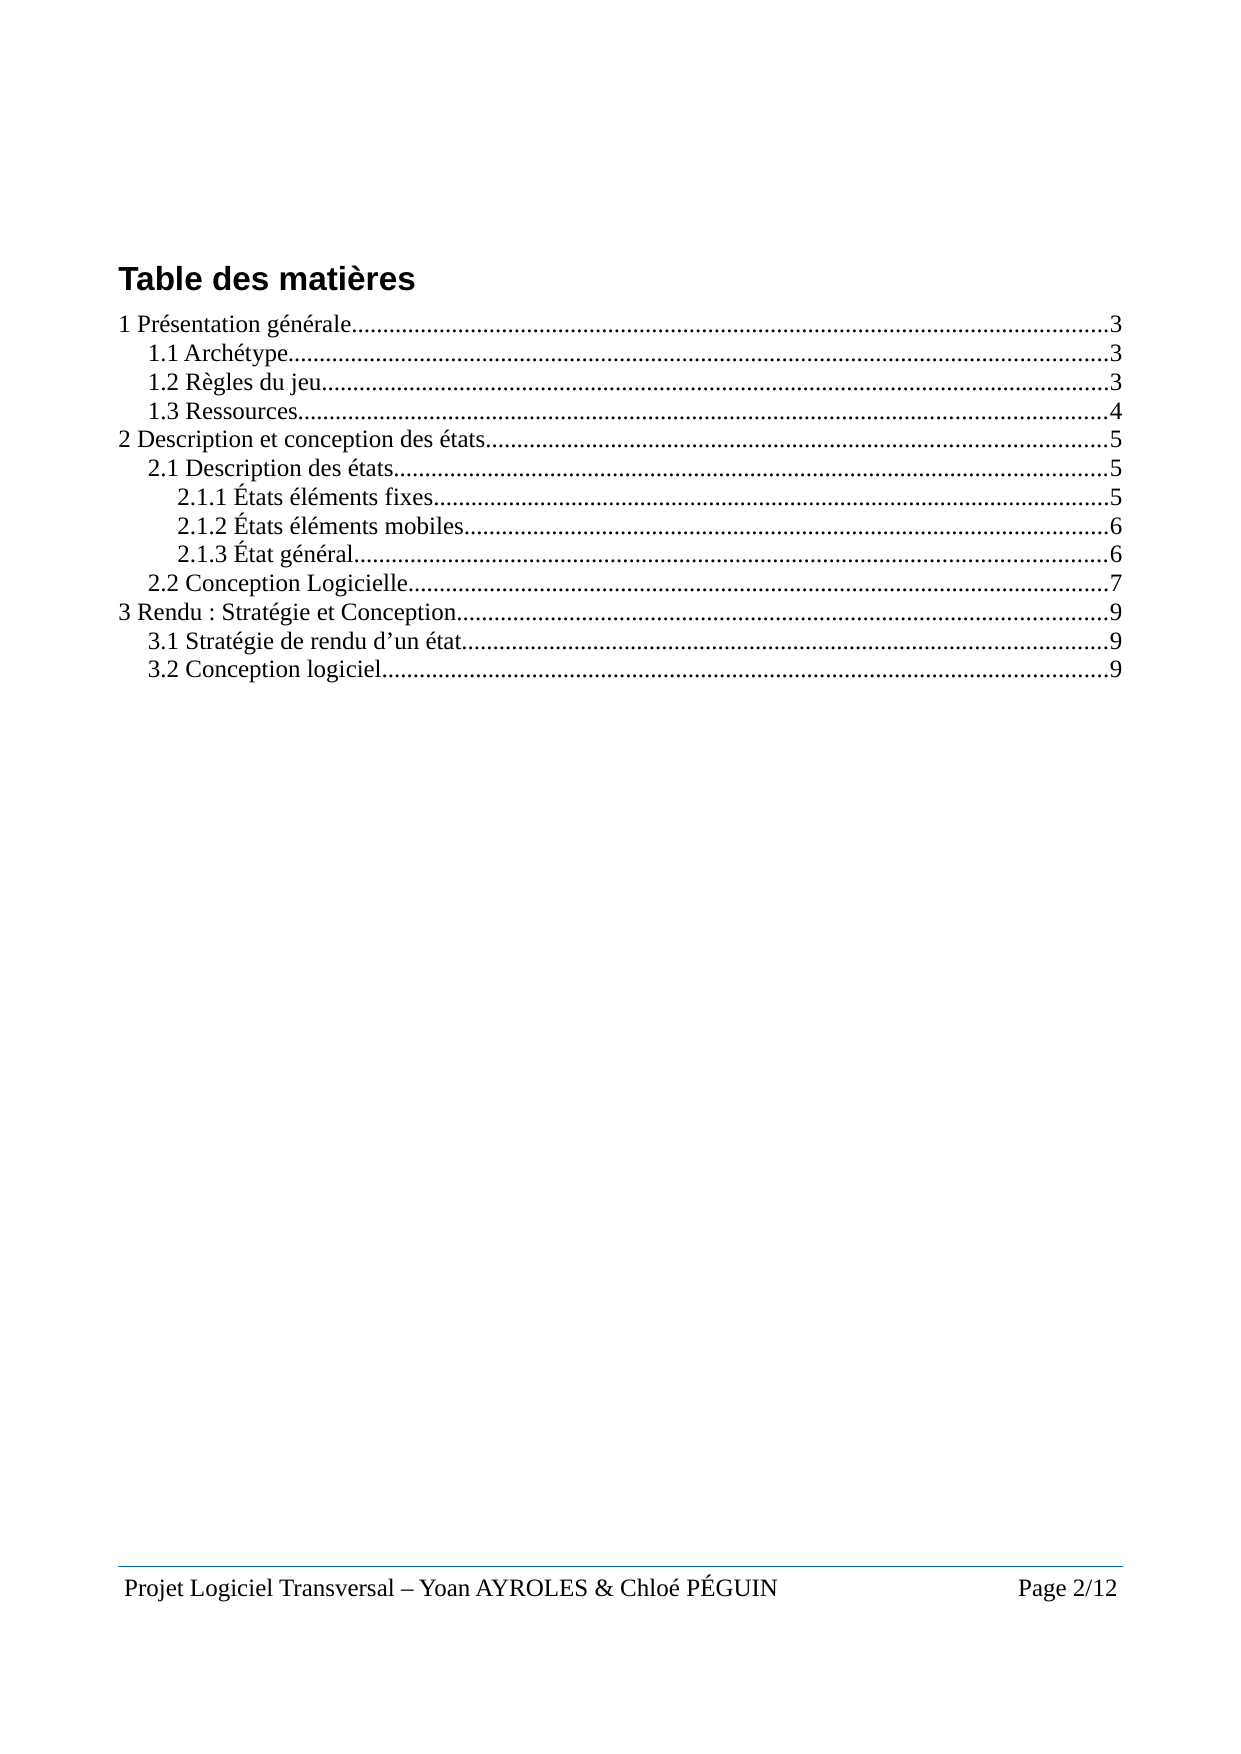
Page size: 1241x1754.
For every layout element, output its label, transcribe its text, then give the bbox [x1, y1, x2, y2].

text 2.2 Conception Logicielle 7 [148, 568, 1122, 597]
text 2.1 Description des états 5 [148, 453, 1122, 482]
text 1 Présentation générale 3 [118, 309, 1122, 338]
text 1.1 Archétype 3 [148, 338, 1122, 367]
text 1.3 Ressources 4 [148, 396, 1122, 424]
text 1.2 Règles du jeu 3 [148, 367, 1122, 396]
text 2 Description et conception des états 5 [118, 424, 1122, 453]
text 2.1.1 États éléments fixes 5 [177, 482, 1122, 511]
text 3.1 Stratégie de rendu d’un état 9 [148, 626, 1122, 654]
subtitle Table des matières [118, 258, 1122, 297]
text 3 Rendu : Stratégie et Conception 9 [118, 597, 1122, 626]
text 2.1.2 États éléments mobiles 6 [177, 511, 1122, 539]
text 3.2 Conception logiciel 9 [148, 654, 1122, 683]
text 2.1.3 État général 6 [177, 539, 1122, 568]
